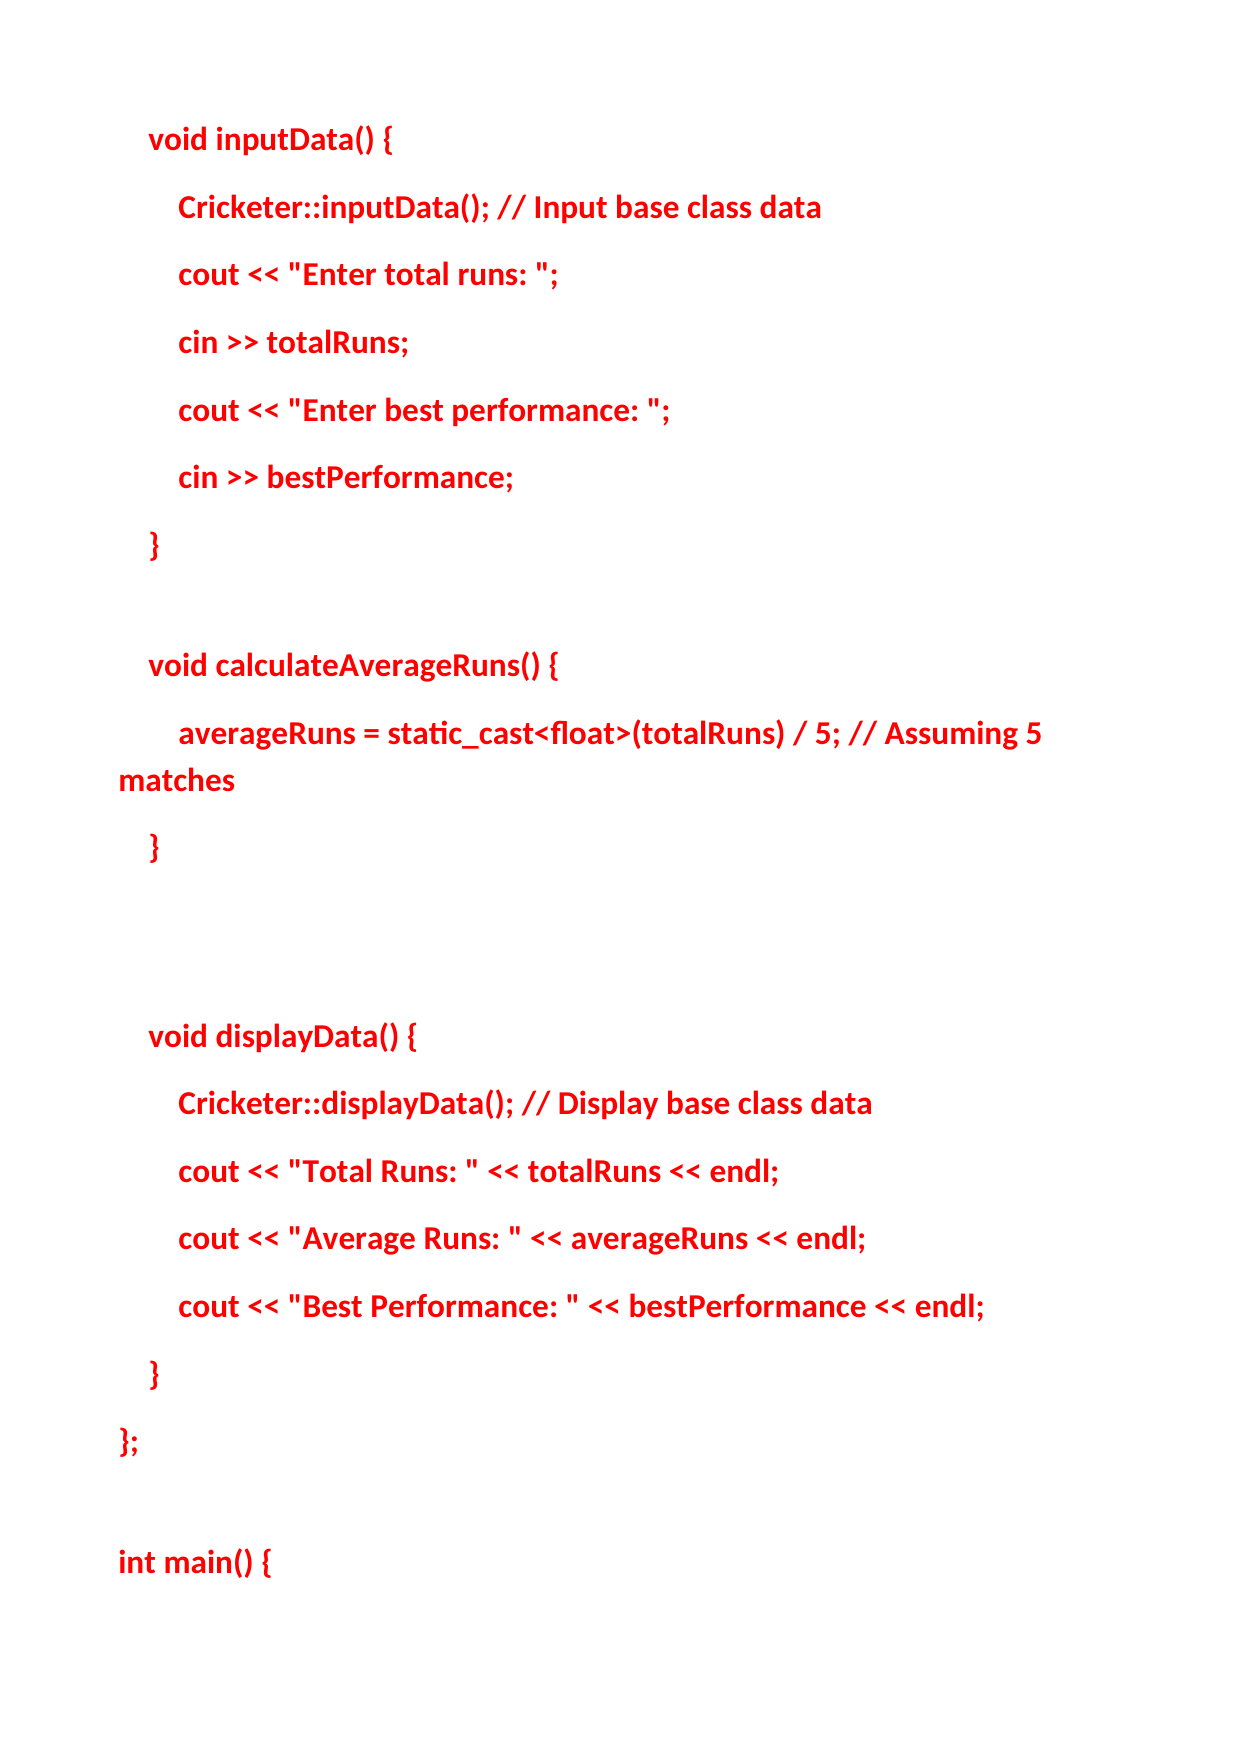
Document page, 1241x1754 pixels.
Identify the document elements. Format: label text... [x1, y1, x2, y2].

text void calculateAverageRuns() { [118, 644, 1122, 685]
text cout << "Enter best performance: "; [118, 388, 1122, 429]
text } [118, 1353, 1122, 1393]
text int main() { [118, 1541, 1122, 1582]
text } [118, 826, 1122, 867]
text cin >> bestPerformance; [118, 456, 1122, 497]
text Cricketer::displayData(); // Display base class data [118, 1082, 1122, 1123]
text cout << "Best Performance: " << bestPerformance << endl; [118, 1285, 1122, 1326]
text void inputData() { [118, 118, 1122, 159]
text cout << "Average Runs: " << averageRuns << endl; [118, 1217, 1122, 1258]
text cout << "Enter total runs: "; [118, 253, 1122, 294]
text void displayData() { [118, 1014, 1122, 1055]
text averageRuns = static_cast<float>(totalRuns) / 5; // Assuming 5 matches [118, 712, 1122, 799]
text cin >> totalRuns; [118, 321, 1122, 362]
text } [118, 524, 1122, 564]
text }; [118, 1420, 1122, 1461]
text cout << "Total Runs: " << totalRuns << endl; [118, 1150, 1122, 1191]
text Cricketer::inputData(); // Input base class data [118, 186, 1122, 226]
